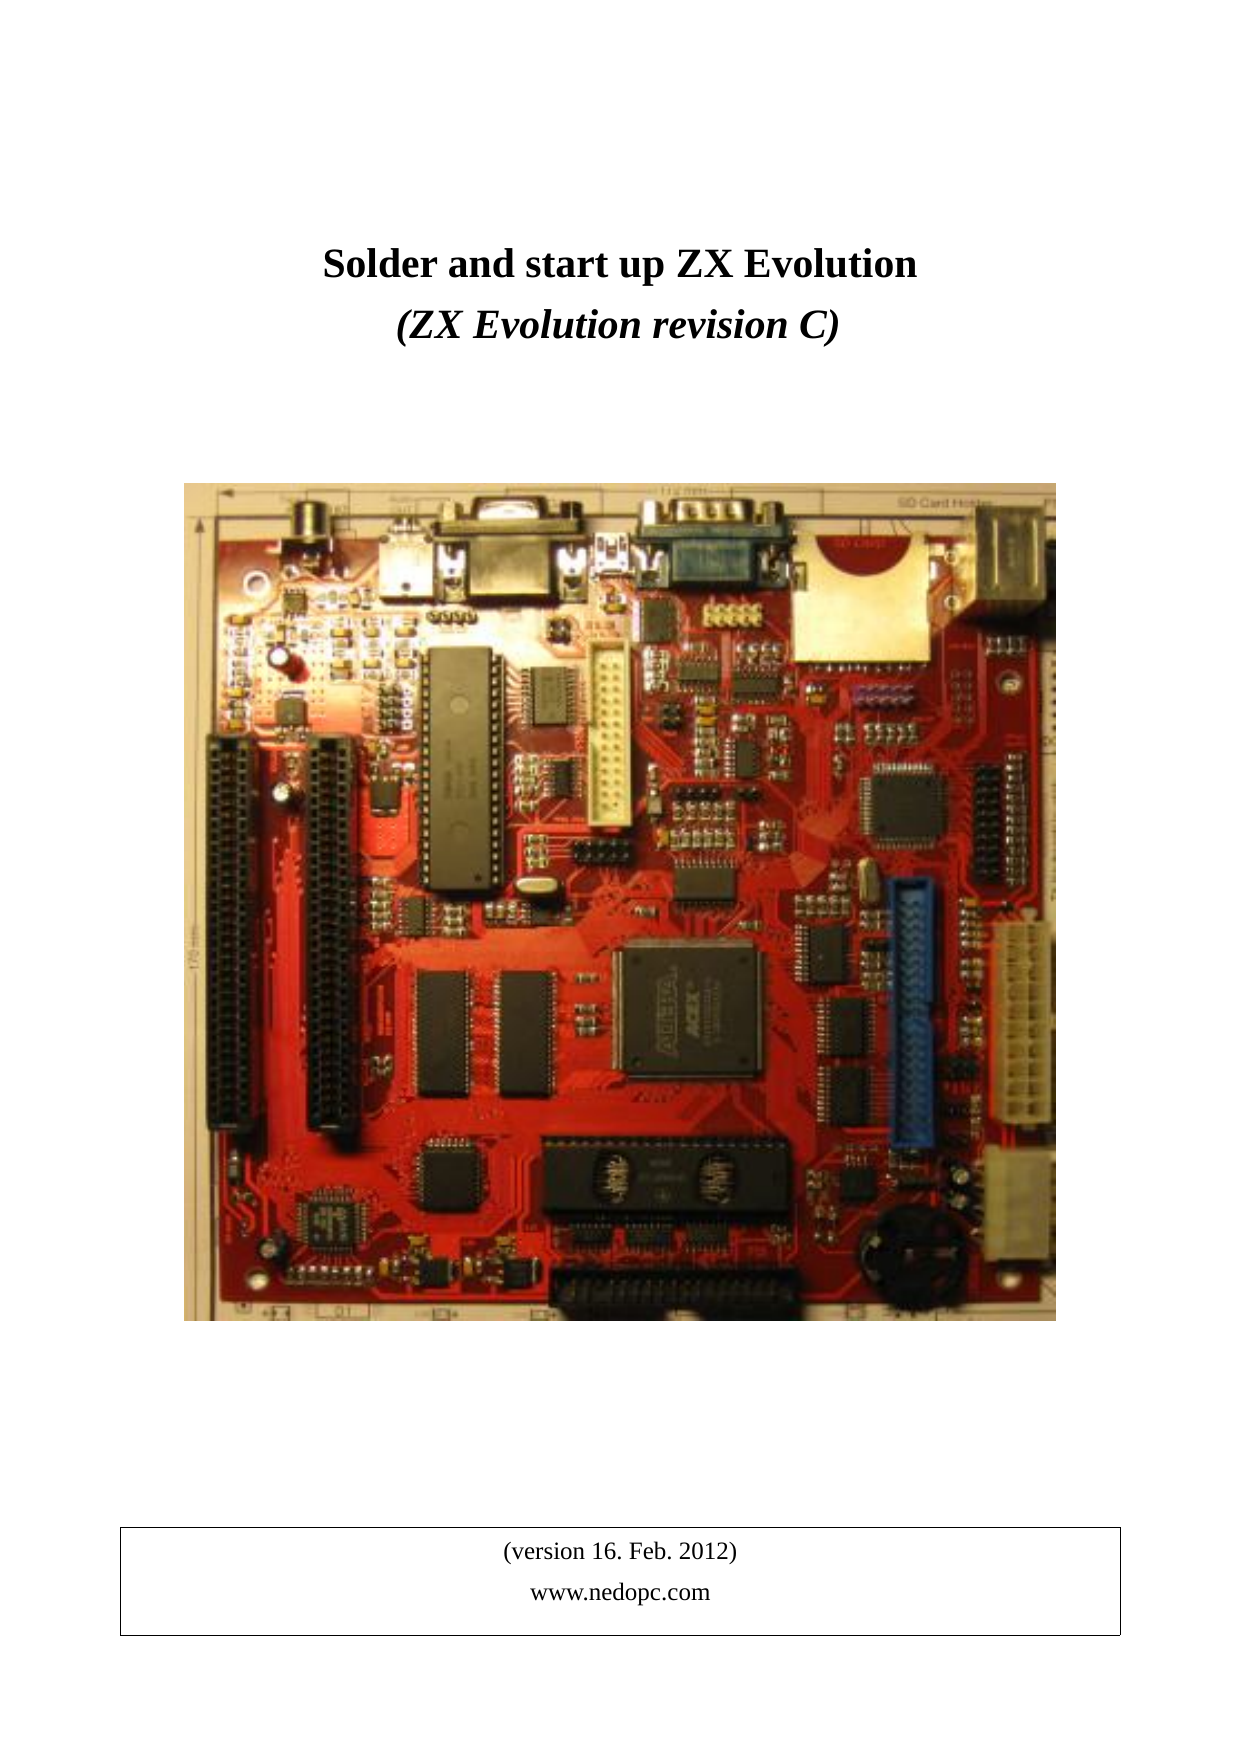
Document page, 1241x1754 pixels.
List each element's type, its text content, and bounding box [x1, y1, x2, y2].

text (ZX Evolution revision C) [118, 299, 1122, 347]
text (version 16. Feb. 2012) [129, 1536, 1111, 1565]
picture [184, 483, 1056, 1321]
text www.nedopc.com [129, 1577, 1111, 1606]
text Solder and start up ZX Evolution [118, 239, 1122, 287]
